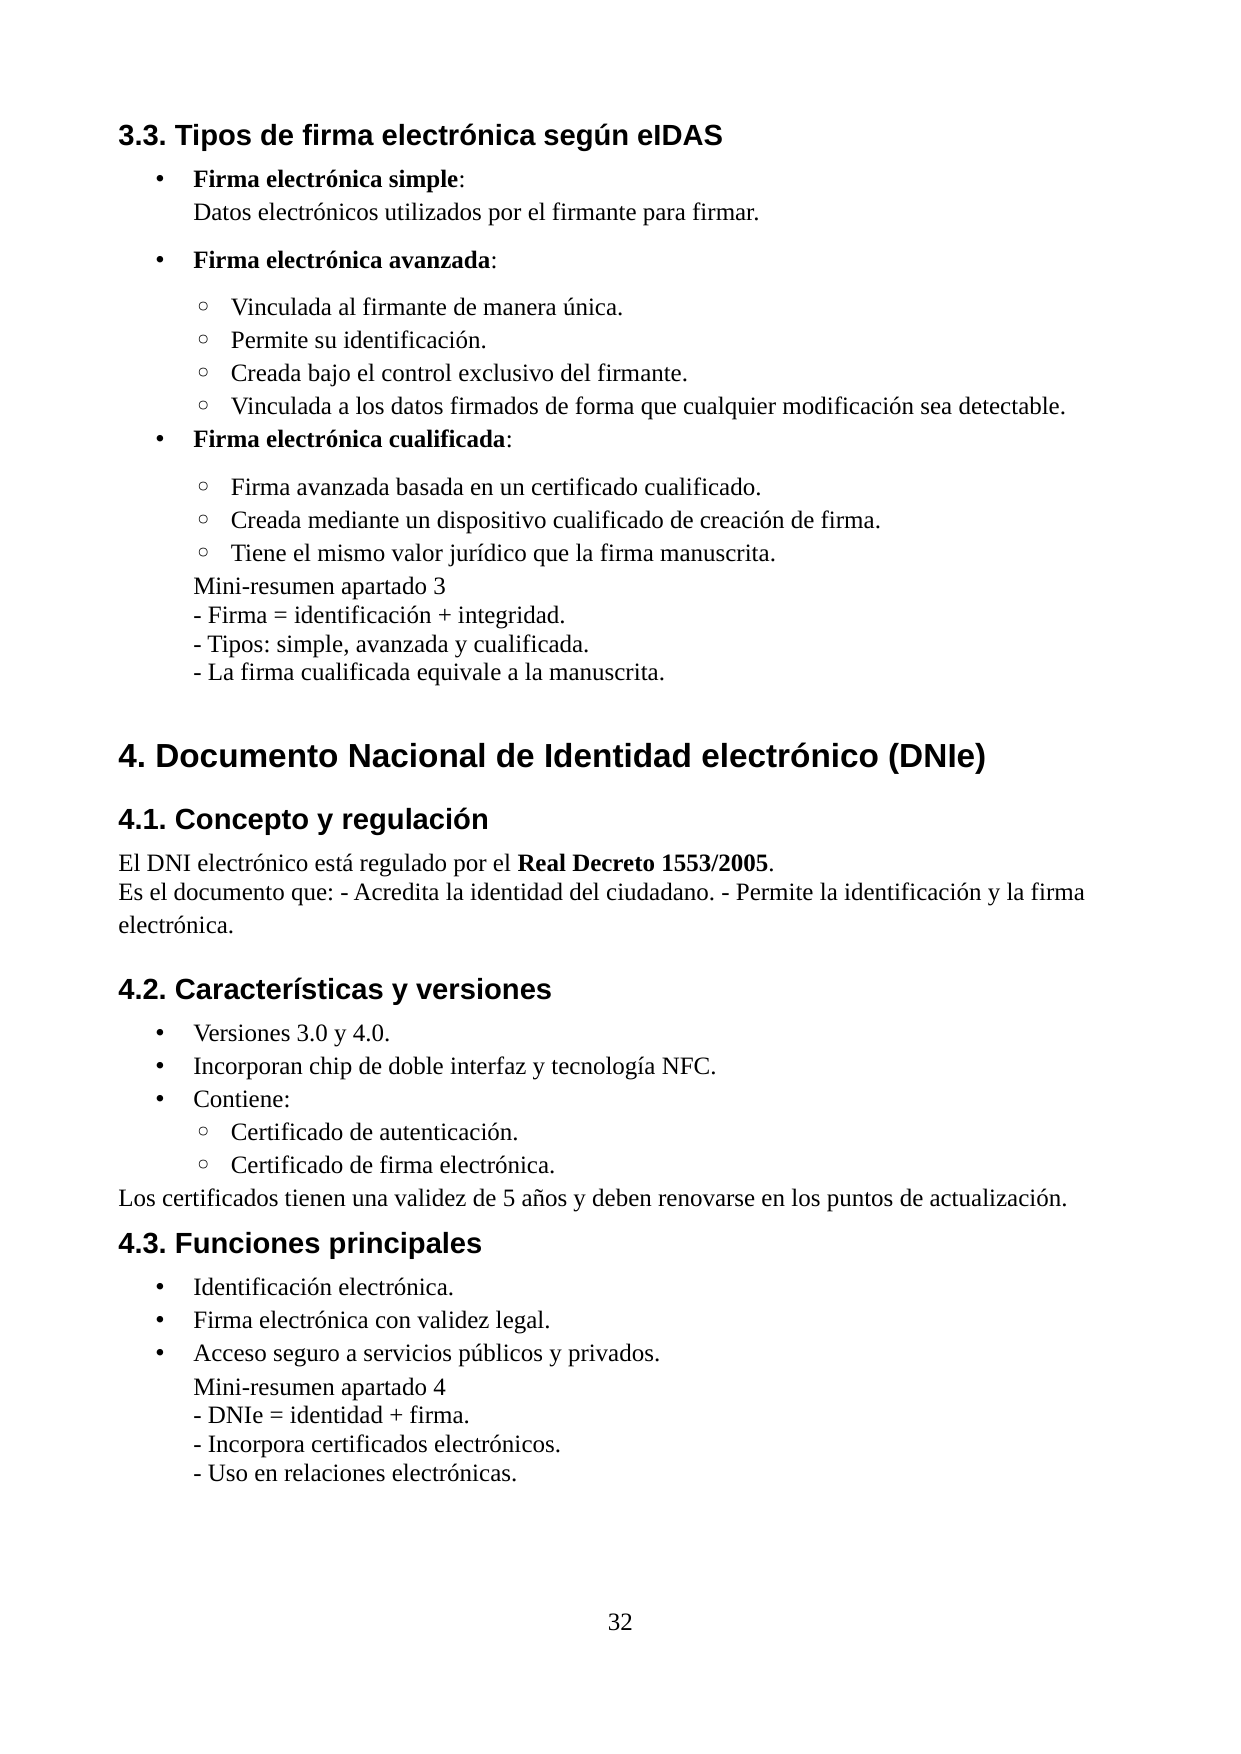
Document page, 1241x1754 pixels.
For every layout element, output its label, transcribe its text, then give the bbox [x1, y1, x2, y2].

list Creada mediante un dispositivo cualificado de creación de firma. [193, 505, 1122, 534]
list Vinculada al firmante de manera única. [193, 292, 1122, 321]
list Certificado de firma electrónica. [193, 1150, 1122, 1179]
list Certificado de autenticación. [193, 1117, 1122, 1146]
list Identificación electrónica. [156, 1272, 1122, 1301]
subtitle 4.3. Funciones principales [118, 1226, 1122, 1260]
list Tiene el mismo valor jurídico que la firma manuscrita. [193, 538, 1122, 567]
list Permite su identificación. [193, 325, 1122, 354]
list Firma electrónica simple: Datos electrónicos utilizados por el firmante para firmar. [156, 164, 1122, 226]
list Firma electrónica cualificada: [156, 424, 1122, 453]
list Versiones 3.0 y 4.0. [156, 1018, 1122, 1047]
list Contiene: [156, 1084, 1122, 1113]
text El DNI electrónico está regulado por el Real Decreto 1553/2005. [118, 848, 1122, 877]
subtitle 3.3. Tipos de firma electrónica según eIDAS [118, 118, 1122, 152]
text Los certificados tienen una validez de 5 años y deben renovarse en los puntos de actualización. [118, 1183, 1122, 1212]
list Vinculada a los datos firmados de forma que cualquier modificación sea detectable. [193, 391, 1122, 420]
list Firma electrónica avanzada: [156, 245, 1122, 273]
list Creada bajo el control exclusivo del firmante. [193, 358, 1122, 387]
text Mini-resumen apartado 4 - DNIe = identidad + firma. - Incorpora certificados electrónicos. - Uso en relaciones electrónicas. [193, 1372, 1122, 1487]
subtitle 4.2. Características y versiones [118, 972, 1122, 1006]
list Acceso seguro a servicios públicos y privados. [156, 1338, 1122, 1367]
subtitle 4. Documento Nacional de Identidad electrónico (DNIe) [118, 736, 1122, 775]
list Incorporan chip de doble interfaz y tecnología NFC. [156, 1051, 1122, 1080]
text Mini-resumen apartado 3 - Firma = identificación + integridad. - Tipos: simple, avanzada y cualificada. - La firma cualificada equivale a la manuscrita. [193, 571, 1122, 686]
text Es el documento que: - Acredita la identidad del ciudadano. - Permite la identificación y la firma electrónica. [118, 877, 1122, 938]
list Firma electrónica con validez legal. [156, 1306, 1122, 1334]
subtitle 4.1. Concepto y regulación [118, 802, 1122, 836]
list Firma avanzada basada en un certificado cualificado. [193, 472, 1122, 501]
